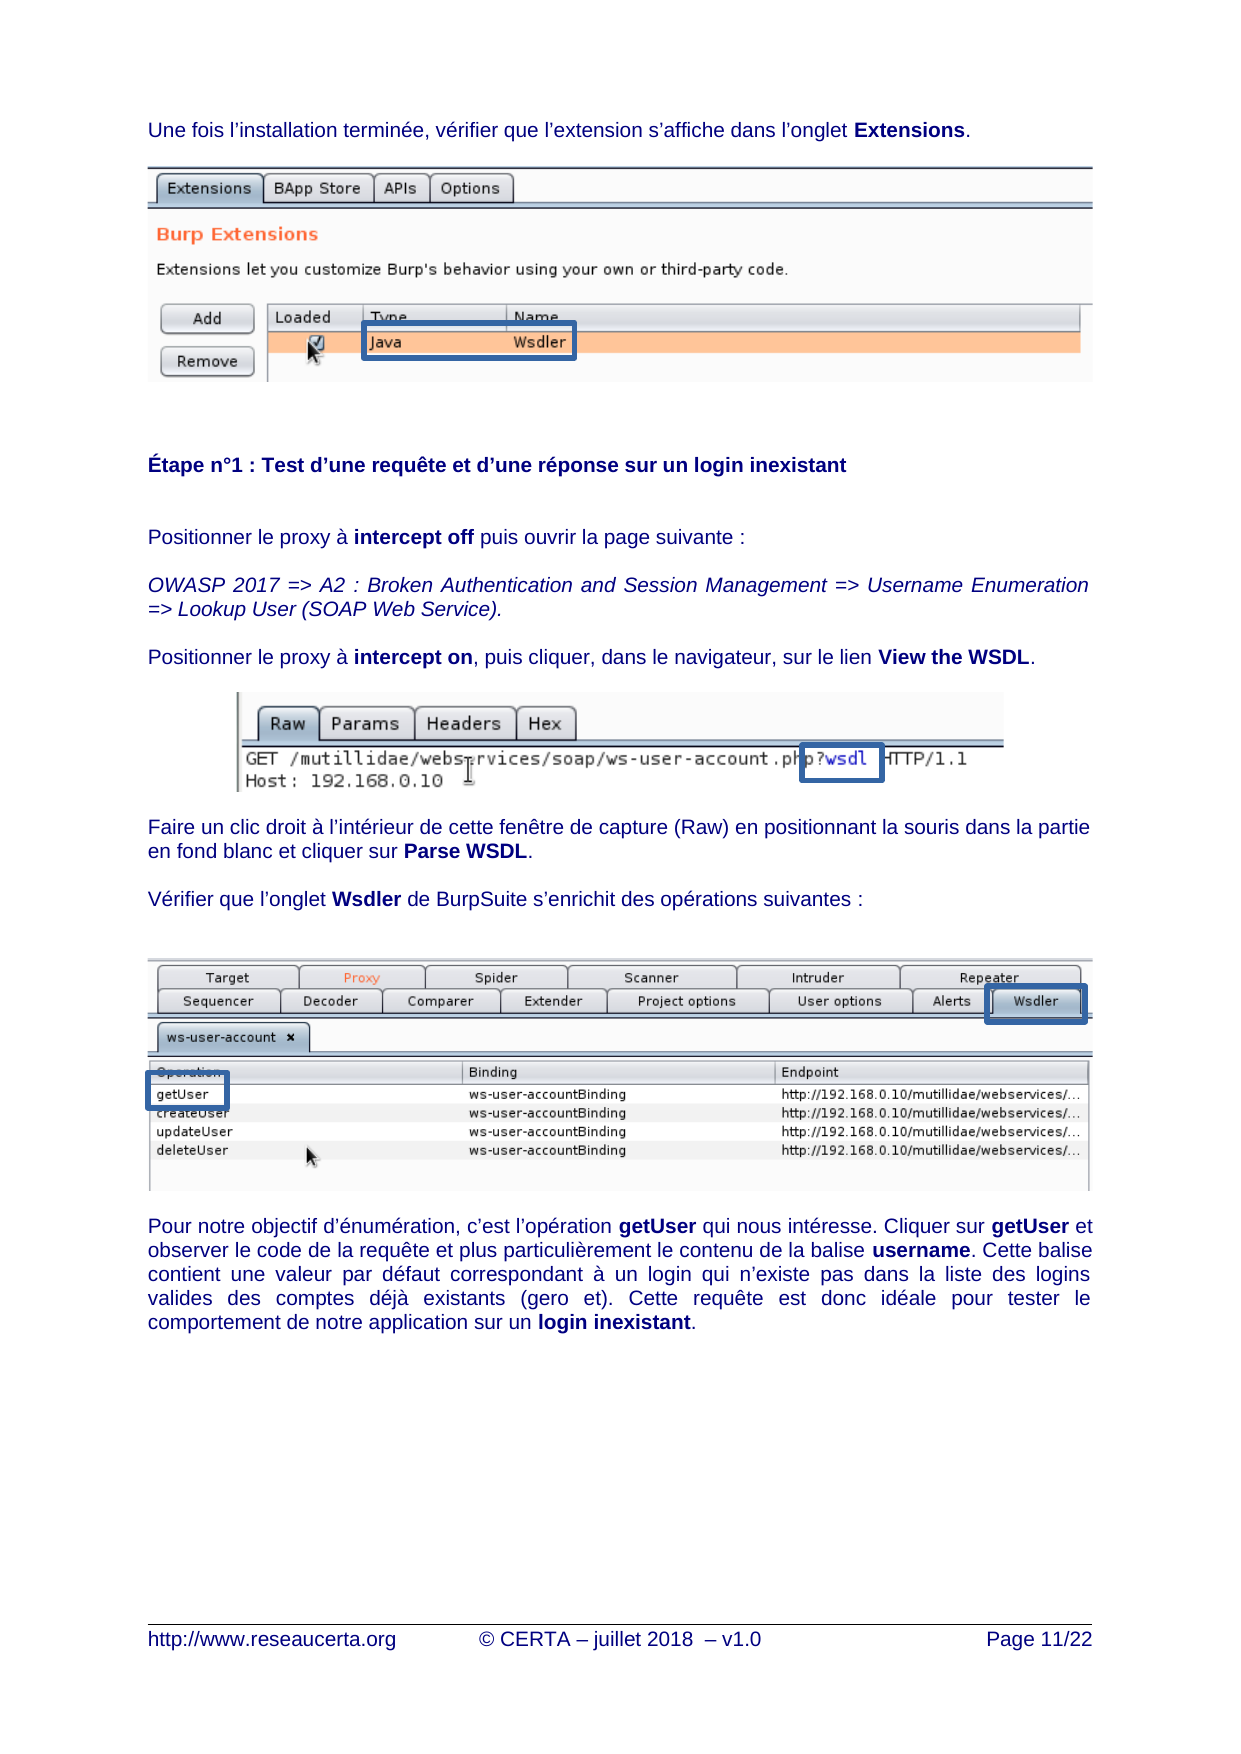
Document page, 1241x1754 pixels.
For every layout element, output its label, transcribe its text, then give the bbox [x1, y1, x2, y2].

picture [236, 692, 1004, 792]
text Positionner le proxy à intercept off puis ouvrir la page suivante : [148, 525, 1092, 549]
picture [147, 958, 1093, 1191]
text Pour notre objectif d’énumération, c’est l’opération getUser qui nous intéresse. Cliquer sur getUser et observer le code de la requête et plus particulièrement le contenu de la balise username. Cette balise contient une valeur par défaut correspondant à un login qui n’existe pas dans la liste des logins valides des comptes déjà existants (gero et). Cette requête est donc idéale pour tester le comportement de notre application sur un login inexistant. [148, 1214, 1092, 1334]
text Une fois l’installation terminée, vérifier que l’extension s’affiche dans l’onglet Extensions. [148, 118, 1092, 142]
text OWASP 2017 => A2 : Broken Authentication and Session Management => Username Enumeration => Lookup User (SOAP Web Service). [148, 573, 1092, 621]
text Vérifier que l’onglet Wsdler de BurpSuite s’enrichit des opérations suivantes : [148, 887, 1092, 911]
picture [151, 1075, 224, 1105]
text Positionner le proxy à intercept on, puis cliquer, dans le navigateur, sur le lien View the WSDL. [148, 645, 1092, 669]
text Faire un clic droit à l’intérieur de cette fenêtre de capture (Raw) en positionnant la souris dans la partie en fond blanc et cliquer sur Parse WSDL. [148, 815, 1092, 863]
picture [147, 166, 1093, 382]
text Étape n°1 : Test d’une requête et d’une réponse sur un login inexistant [148, 453, 1092, 477]
